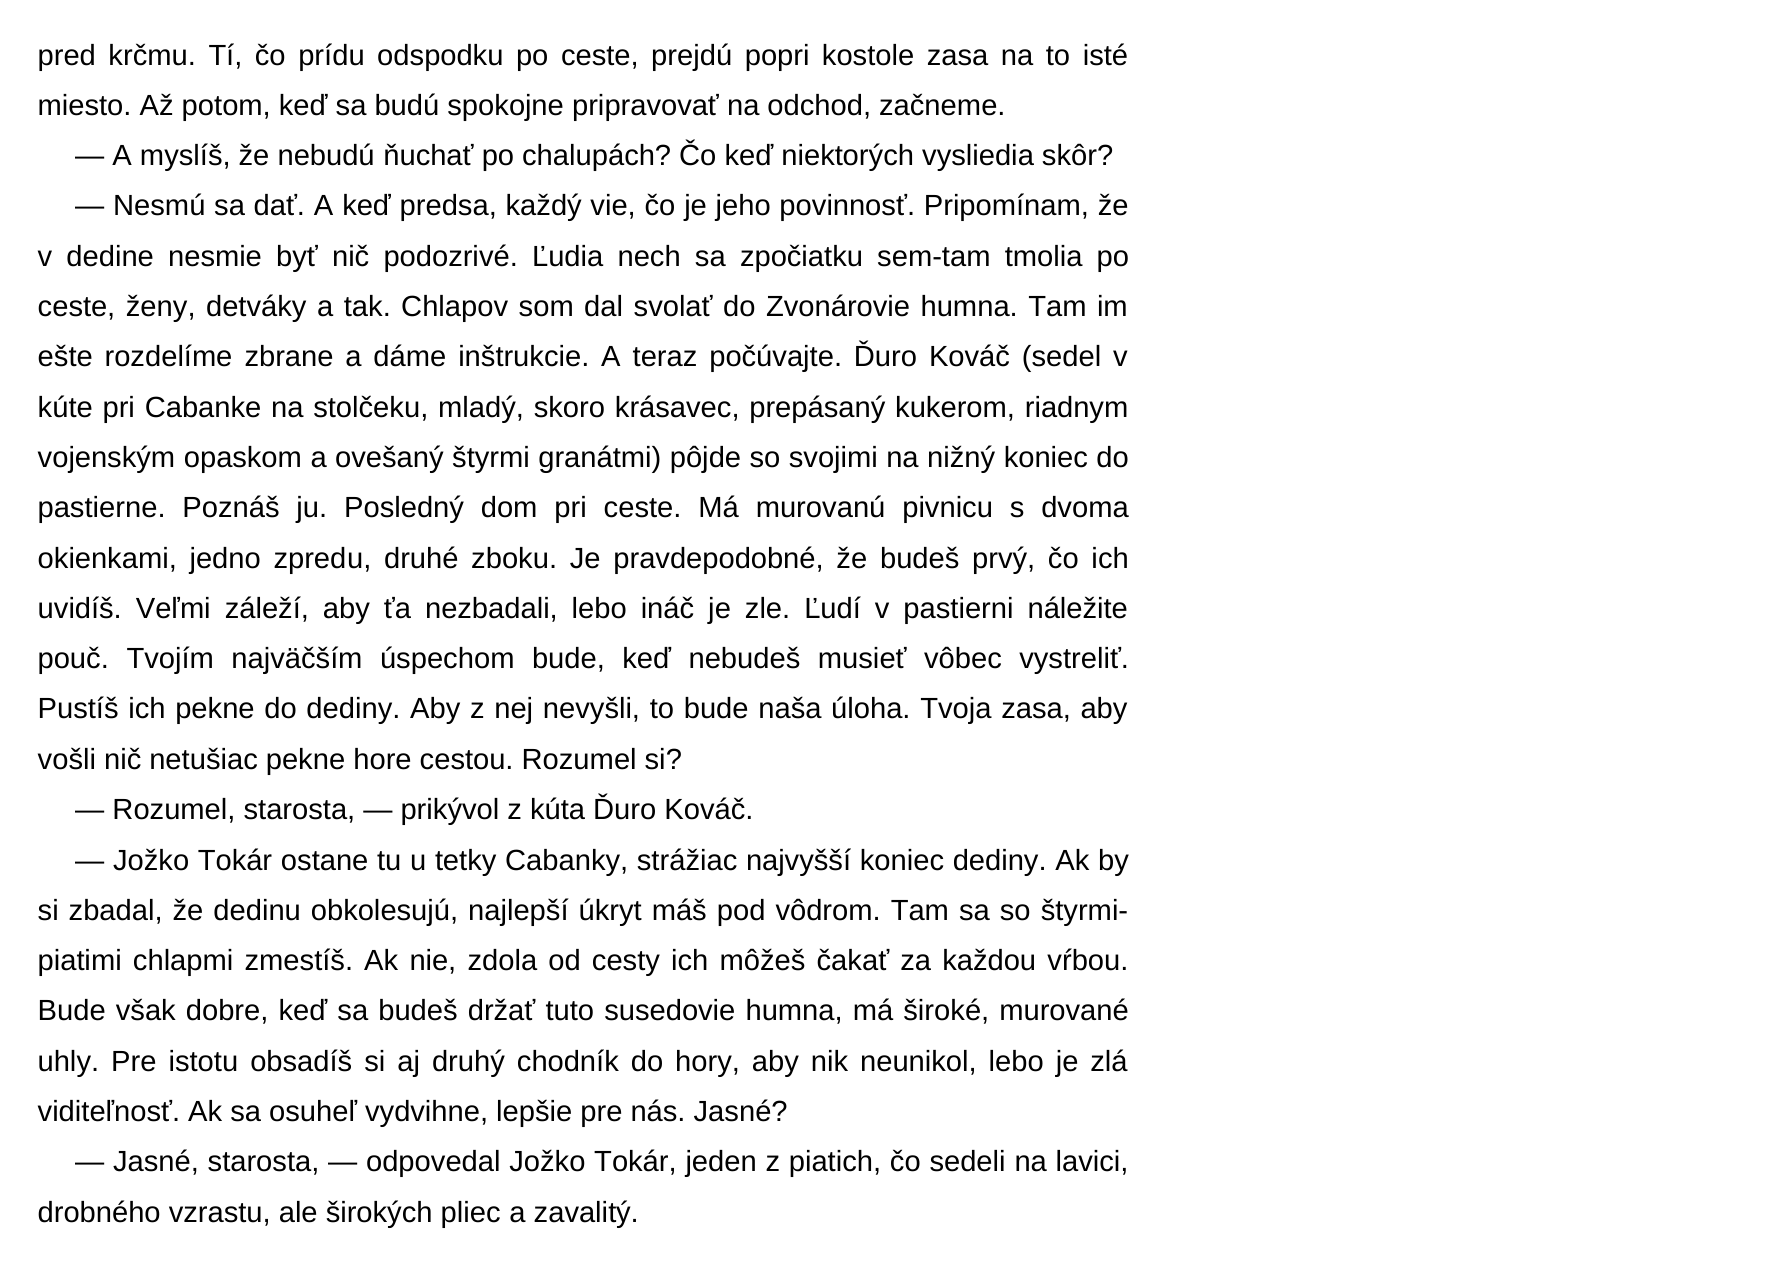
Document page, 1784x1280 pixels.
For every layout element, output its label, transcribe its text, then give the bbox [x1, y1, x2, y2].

text — Rozumel, starosta, — prikývol z kúta Ďuro Kováč. [37, 792, 1130, 826]
text — Jasné, starosta, — odpovedal Jožko Tokár, jeden z piatich, čo sedeli na lavici, drobného vzrastu, ale širokých pliec a zavalitý. [37, 1144, 1130, 1228]
text — Nesmú sa dať. A keď predsa, každý vie, čo je jeho povinnosť. Pripomínam, že v dedine nesmie byť nič podozrivé. Ľudia nech sa zpočiatku sem-tam tmolia po ceste, ženy, detváky a tak. Chlapov som dal svolať do Zvonárovie humna. Tam im ešte rozdelíme zbrane a dáme inštrukcie. A teraz počúvajte. Ďuro Kováč (sedel v kúte pri Cabanke na stolčeku, mladý, skoro krásavec, prepásaný kukerom, riadnym vojenským opaskom a ovešaný štyrmi granátmi) pôjde so svojimi na nižný koniec do pastierne. Poznáš ju. Posledný dom pri ceste. Má murovanú pivnicu s dvoma okienkami, jedno zpredu, druhé zboku. Je pravdepodobné, že budeš prvý, čo ich uvidíš. Veľmi záleží, aby ťa nezbadali, lebo ináč je zle. Ľudí v pastierni náležite pouč. Tvojím najväčším úspechom bude, keď nebudeš musieť vôbec vystreliť. Pustíš ich pekne do dediny. Aby z nej nevyšli, to bude naša úloha. Tvoja zasa, aby vošli nič netušiac pekne hore cestou. Rozumel si? [37, 188, 1130, 775]
text pred krčmu. Tí, čo prídu odspodku po ceste, prejdú popri kostole zasa na to isté miesto. Až potom, keď sa budú spokojne pripravovať na odchod, začneme. [37, 37, 1130, 121]
text — A myslíš, že nebudú ňuchať po chalupách? Čo keď niektorých vysliedia skôr? [37, 138, 1130, 172]
text — Jožko Tokár ostane tu u tetky Cabanky, strážiac najvyšší koniec dediny. Ak by si zbadal, že dedinu obkolesujú, najlepší úkryt máš pod vôdrom. Tam sa so štyrmi- piatimi chlapmi zmestíš. Ak nie, zdola od cesty ich môžeš čakať za každou vŕbou. Bude však dobre, keď sa budeš držať tuto susedovie humna, má široké, murované uhly. Pre istotu obsadíš si aj druhý chodník do hory, aby nik neunikol, lebo je zlá viditeľnosť. Ak sa osuheľ vydvihne, lepšie pre nás. Jasné? [37, 842, 1130, 1128]
